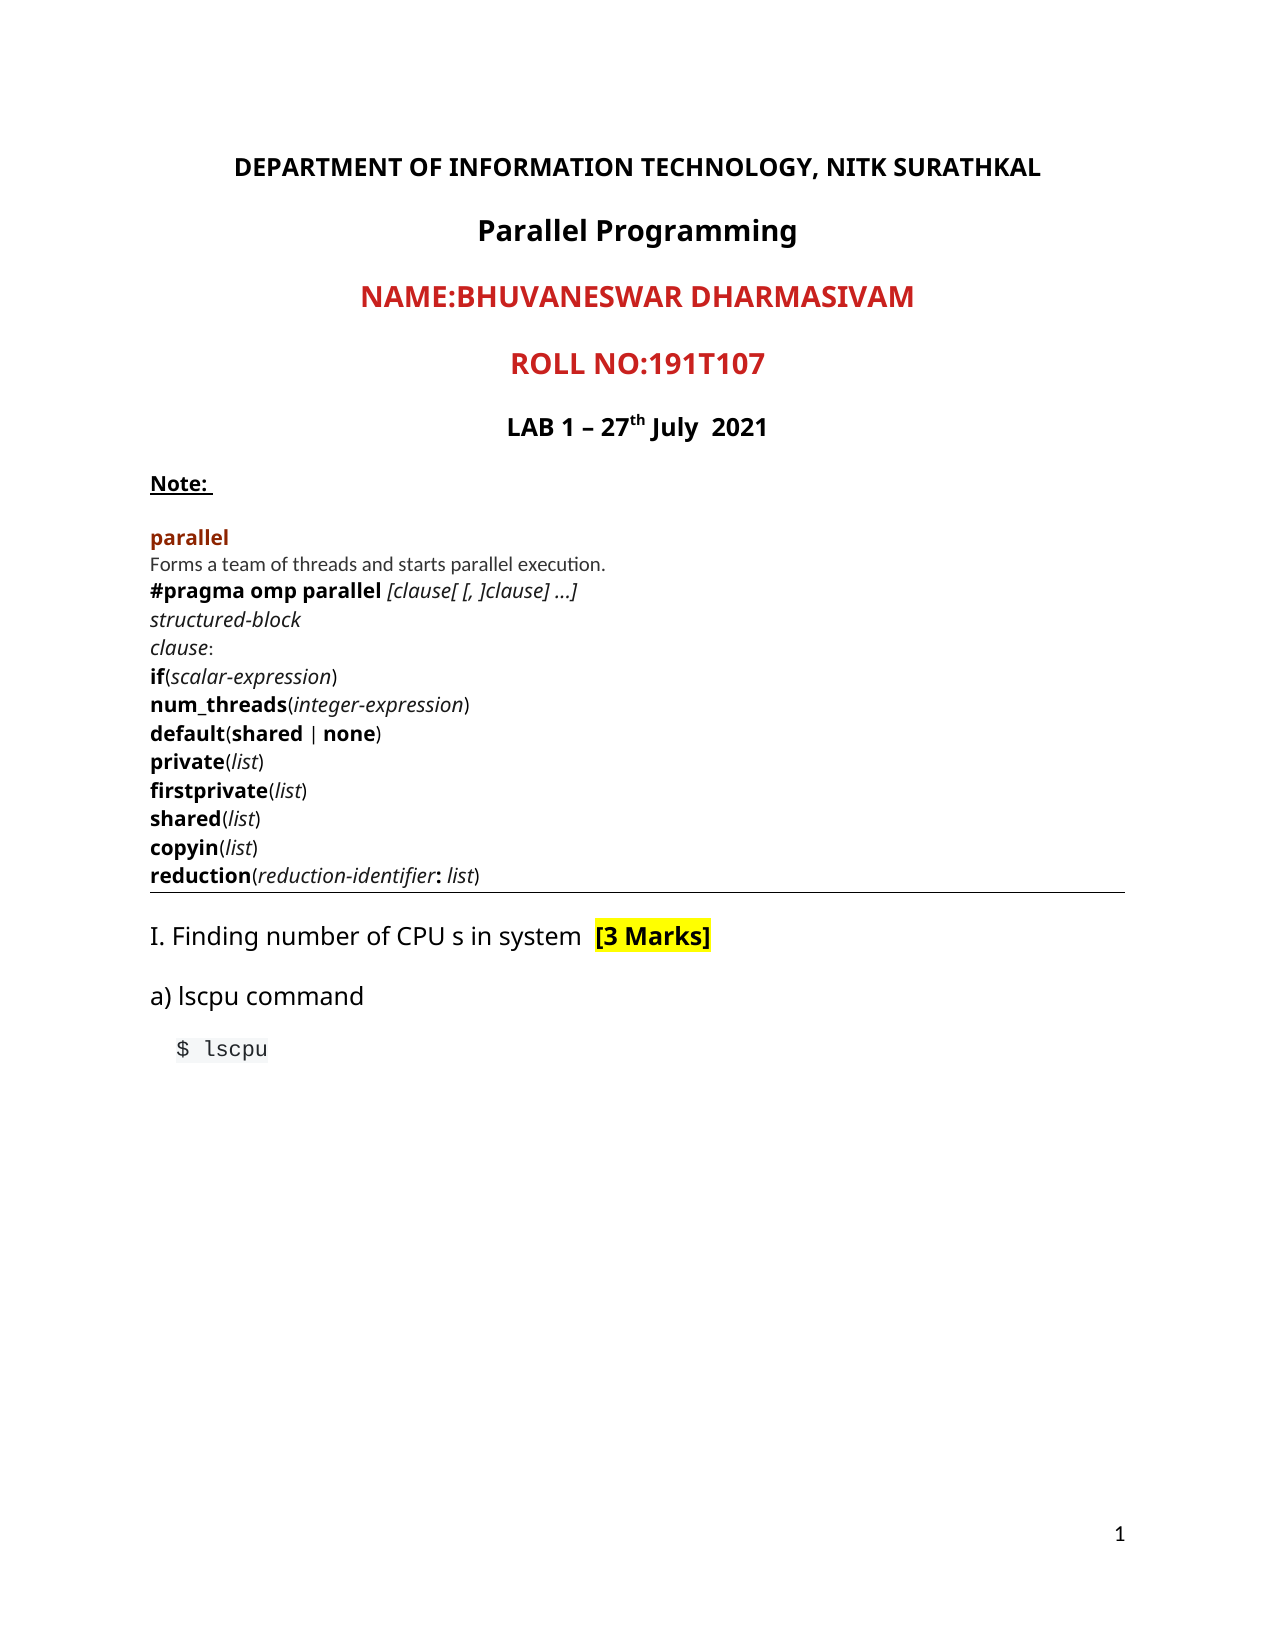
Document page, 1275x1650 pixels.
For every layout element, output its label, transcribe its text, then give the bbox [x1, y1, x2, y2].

text ROLL NO:191T107 [150, 343, 1125, 383]
text LAB 1 – 27th July 2021 [150, 409, 1125, 443]
text structured-block [150, 605, 1125, 633]
text reduction(reduction-identifier: list) [150, 861, 1125, 892]
text parallel [150, 523, 1125, 551]
text private(list) [150, 747, 1125, 776]
text a) lscpu command [150, 978, 1125, 1012]
text firstprivate(list) [150, 776, 1125, 804]
text shared(list) [150, 804, 1125, 833]
text I. Finding number of CPU s in system [3 Marks] [150, 918, 1125, 952]
text default(shared | none) [150, 719, 1125, 747]
text clause: [150, 633, 1125, 662]
text NAME:BHUVANESWAR DHARMASIVAM [150, 276, 1125, 316]
text Note: [150, 469, 1125, 498]
text Parallel Programming [150, 210, 1125, 250]
text DEPARTMENT OF INFORMATION TECHNOLOGY, NITK SURATHKAL [150, 150, 1125, 184]
text copyin(list) [150, 833, 1125, 861]
text if(scalar-expression) [150, 662, 1125, 690]
text #pragma omp parallel [clause[ [, ]clause] ...] [150, 577, 1125, 605]
text num_threads(integer-expression) [150, 690, 1125, 719]
text $ lscpu [150, 1038, 1125, 1063]
text Forms a team of threads and starts parallel execution. [150, 551, 1125, 577]
